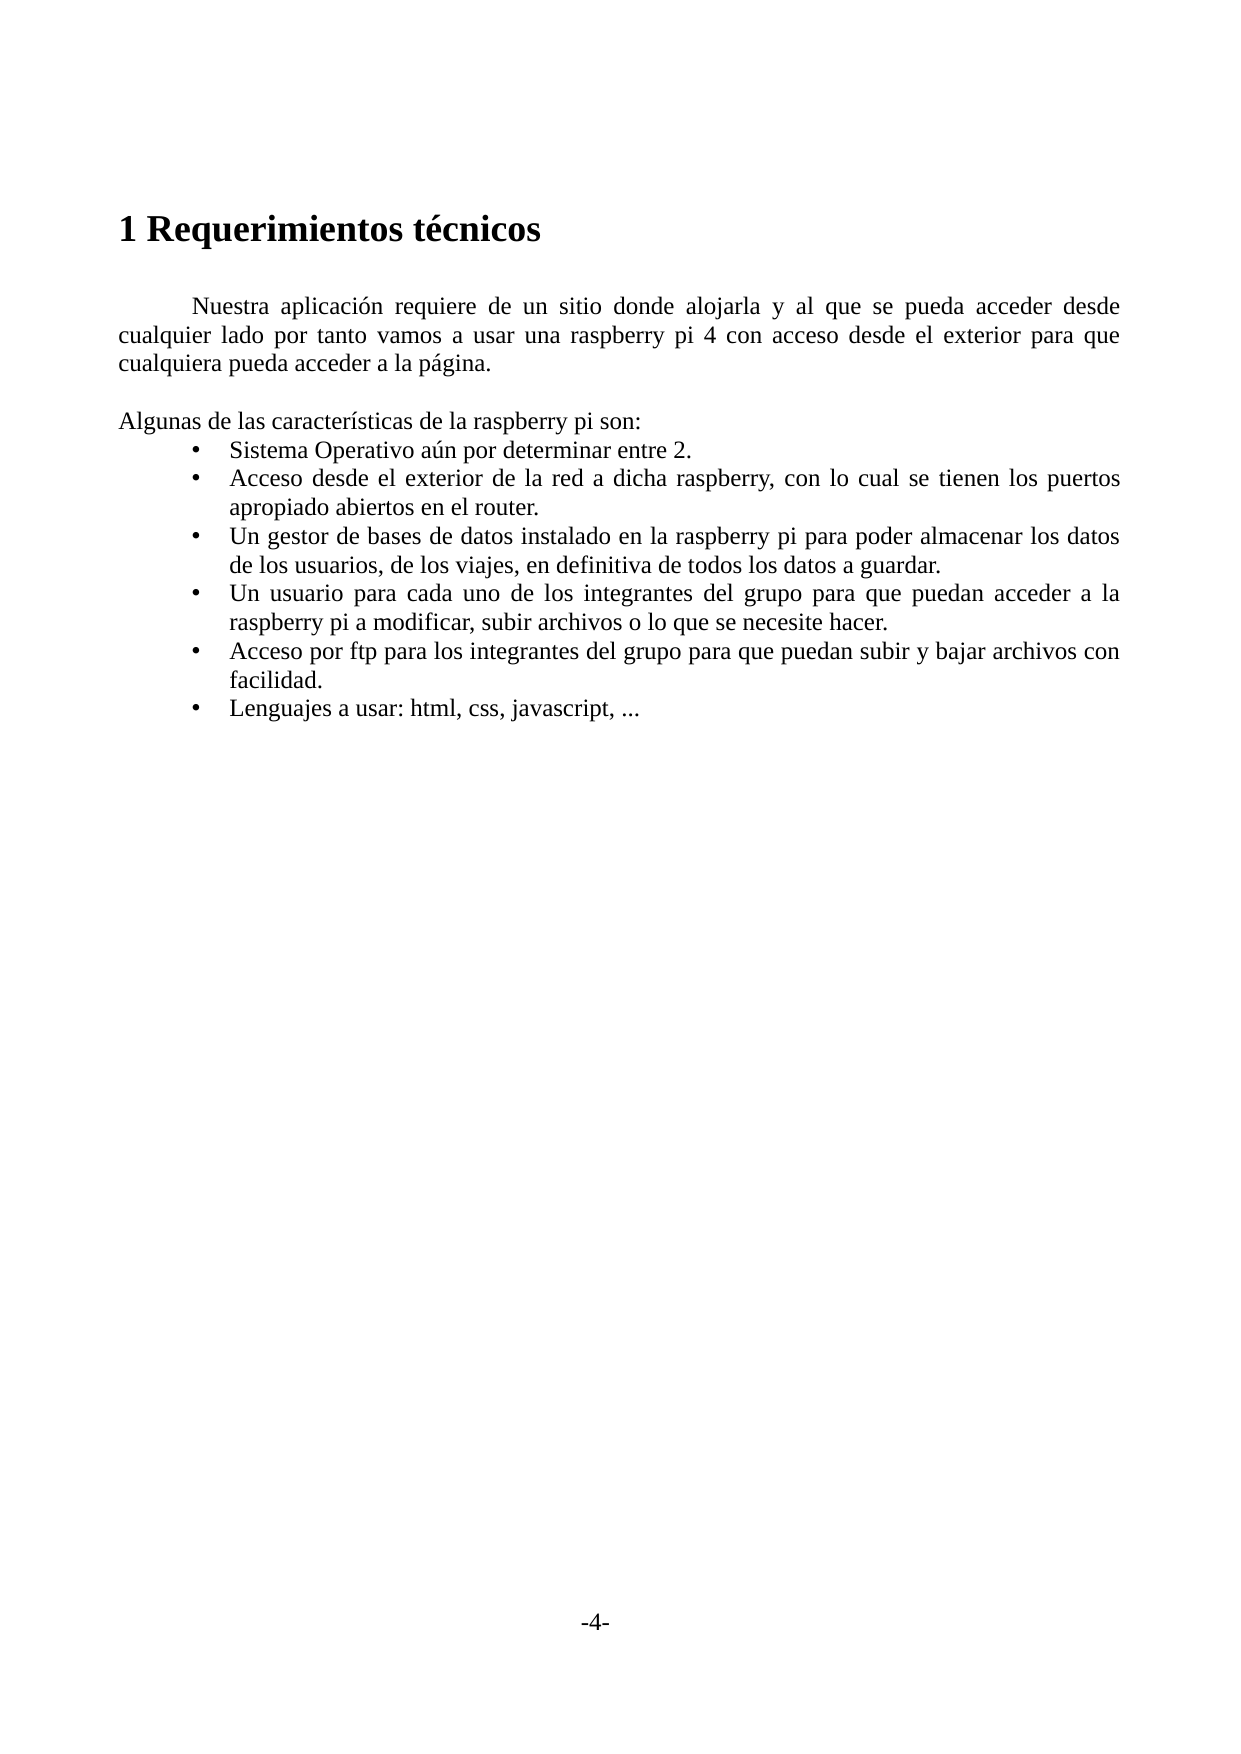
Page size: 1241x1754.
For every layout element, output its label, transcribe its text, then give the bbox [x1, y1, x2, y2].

subtitle 1 Requerimientos técnicos [118, 206, 1122, 250]
list Un gestor de bases de datos instalado en la raspberry pi para poder almacenar los datos de los usuarios, de los viajes, en definitiva de todos los datos a guardar. [192, 521, 1122, 578]
list Acceso desde el exterior de la red a dicha raspberry, con lo cual se tienen los puertos apropiado abiertos en el router. [192, 463, 1122, 521]
text Algunas de las características de la raspberry pi son: [118, 406, 1122, 435]
list Acceso por ftp para los integrantes del grupo para que puedan subir y bajar archivos con facilidad. [192, 636, 1122, 693]
list Sistema Operativo aún por determinar entre 2. [192, 435, 1122, 463]
list Un usuario para cada uno de los integrantes del grupo para que puedan acceder a la raspberry pi a modificar, subir archivos o lo que se necesite hacer. [192, 578, 1122, 636]
text Nuestra aplicación requiere de un sitio donde alojarla y al que se pueda acceder desde cualquier lado por tanto vamos a usar una raspberry pi 4 con acceso desde el exterior para que cualquiera pueda acceder a la página. [118, 291, 1122, 377]
list Lenguajes a usar: html, css, javascript, ... [192, 693, 1122, 722]
